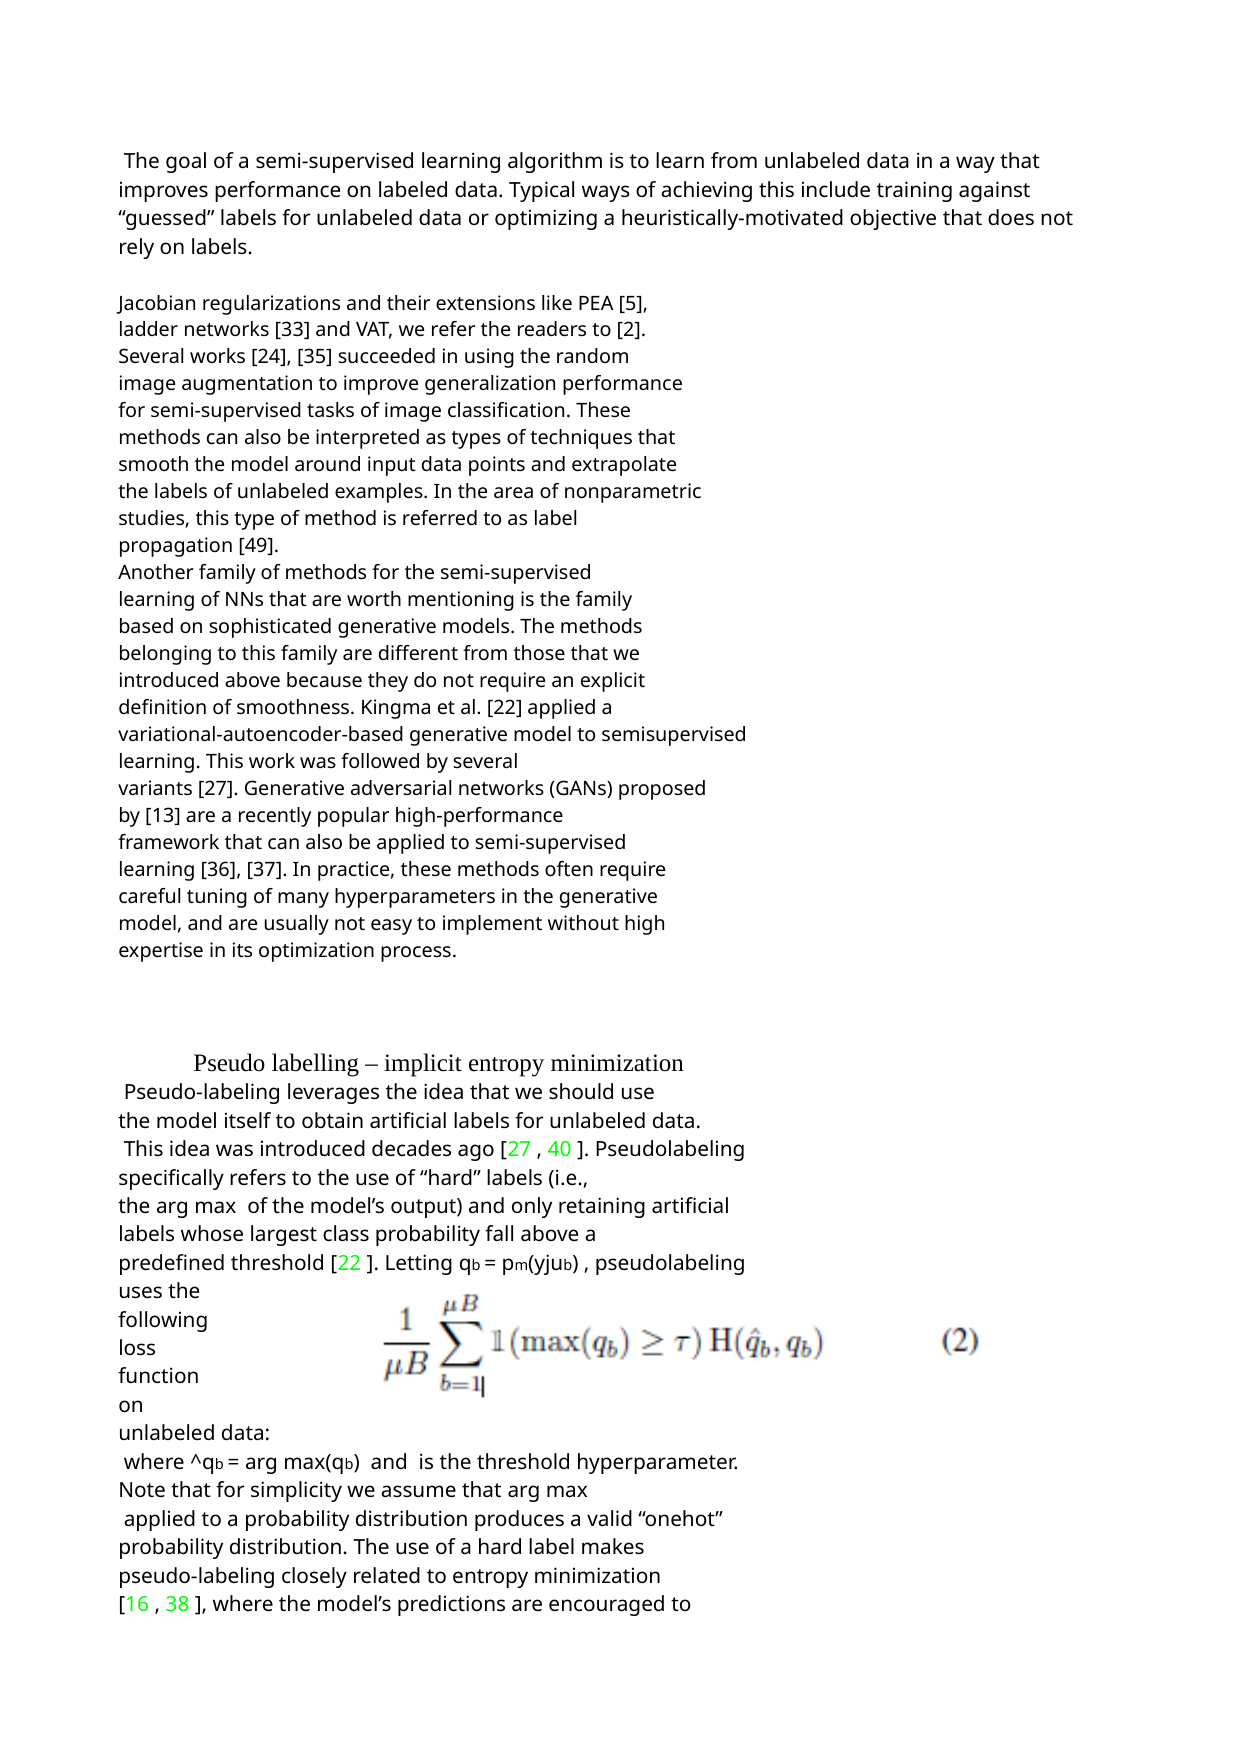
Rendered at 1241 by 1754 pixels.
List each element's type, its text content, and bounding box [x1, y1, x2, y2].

text improves performance on labeled data. Typical ways of achieving this include training against [118, 175, 1122, 203]
text “guessed” labels for unlabeled data or optimizing a heuristically-motivated objective that does not [118, 203, 1122, 232]
picture [226, 1276, 1014, 1402]
text Another family of methods for the semi-supervised [118, 558, 1122, 586]
text variants [27]. Generative adversarial networks (GANs) proposed [118, 774, 1122, 801]
text expertise in its optimization process. [118, 936, 1122, 963]
text the labels of unlabeled examples. In the area of nonparametric [118, 478, 1122, 504]
text probability distribution. The use of a hard label makes [118, 1532, 1122, 1561]
text Pseudo-labeling leverages the idea that we should use [118, 1077, 1122, 1106]
text introduced above because they do not require an explicit [118, 666, 1122, 693]
text uses the following loss function on unlabeled data: [118, 1276, 1122, 1447]
text definition of smoothness. Kingma et al. [22] applied a [118, 693, 1122, 720]
text by [13] are a recently popular high-performance [118, 801, 1122, 828]
text the arg max of the model’s output) and only retaining artificial [118, 1191, 1122, 1219]
text where ^qb = arg max(qb) and is the threshold hyperparameter. [118, 1447, 1122, 1475]
text This idea was introduced decades ago [27 , 40 ]. Pseudolabeling [118, 1134, 1122, 1163]
text learning. This work was followed by several [118, 747, 1122, 774]
text learning [36], [37]. In practice, these methods often require [118, 855, 1122, 882]
text belonging to this family are different from those that we [118, 639, 1122, 666]
text image augmentation to improve generalization performance [118, 370, 1122, 397]
text variational-autoencoder-based generative model to semisupervised [118, 720, 1122, 747]
text pseudo-labeling closely related to entropy minimization [118, 1561, 1122, 1589]
text for semi-supervised tasks of image classification. These [118, 397, 1122, 424]
text rely on labels. [118, 232, 1122, 260]
text smooth the model around input data points and extrapolate [118, 451, 1122, 478]
text ladder networks [33] and VAT, we refer the readers to [2]. [118, 316, 1122, 343]
text Several works [24], [35] succeeded in using the random [118, 343, 1122, 370]
text careful tuning of many hyperparameters in the generative [118, 882, 1122, 909]
text applied to a probability distribution produces a valid “onehot” [118, 1504, 1122, 1532]
text based on sophisticated generative models. The methods [118, 612, 1122, 639]
text the model itself to obtain artificial labels for unlabeled data. [118, 1106, 1122, 1134]
text framework that can also be applied to semi-supervised [118, 828, 1122, 855]
text methods can also be interpreted as types of techniques that [118, 424, 1122, 451]
text labels whose largest class probability fall above a [118, 1219, 1122, 1248]
text predefined threshold [22 ]. Letting qb = pm(yjub) , pseudolabeling [118, 1248, 1122, 1276]
text Note that for simplicity we assume that arg max [118, 1475, 1122, 1504]
text Jacobian regularizations and their extensions like PEA [5], [118, 289, 1122, 316]
text propagation [49]. [118, 532, 1122, 558]
text The goal of a semi-supervised learning algorithm is to learn from unlabeled data in a way that [118, 147, 1122, 175]
text studies, this type of method is referred to as label [118, 504, 1122, 532]
text Pseudo labelling – implicit entropy minimization [118, 1048, 1122, 1077]
text [16 , 38 ], where the model’s predictions are encouraged to [118, 1589, 1122, 1618]
text specifically refers to the use of “hard” labels (i.e., [118, 1163, 1122, 1191]
text model, and are usually not easy to implement without high [118, 909, 1122, 936]
text learning of NNs that are worth mentioning is the family [118, 586, 1122, 612]
